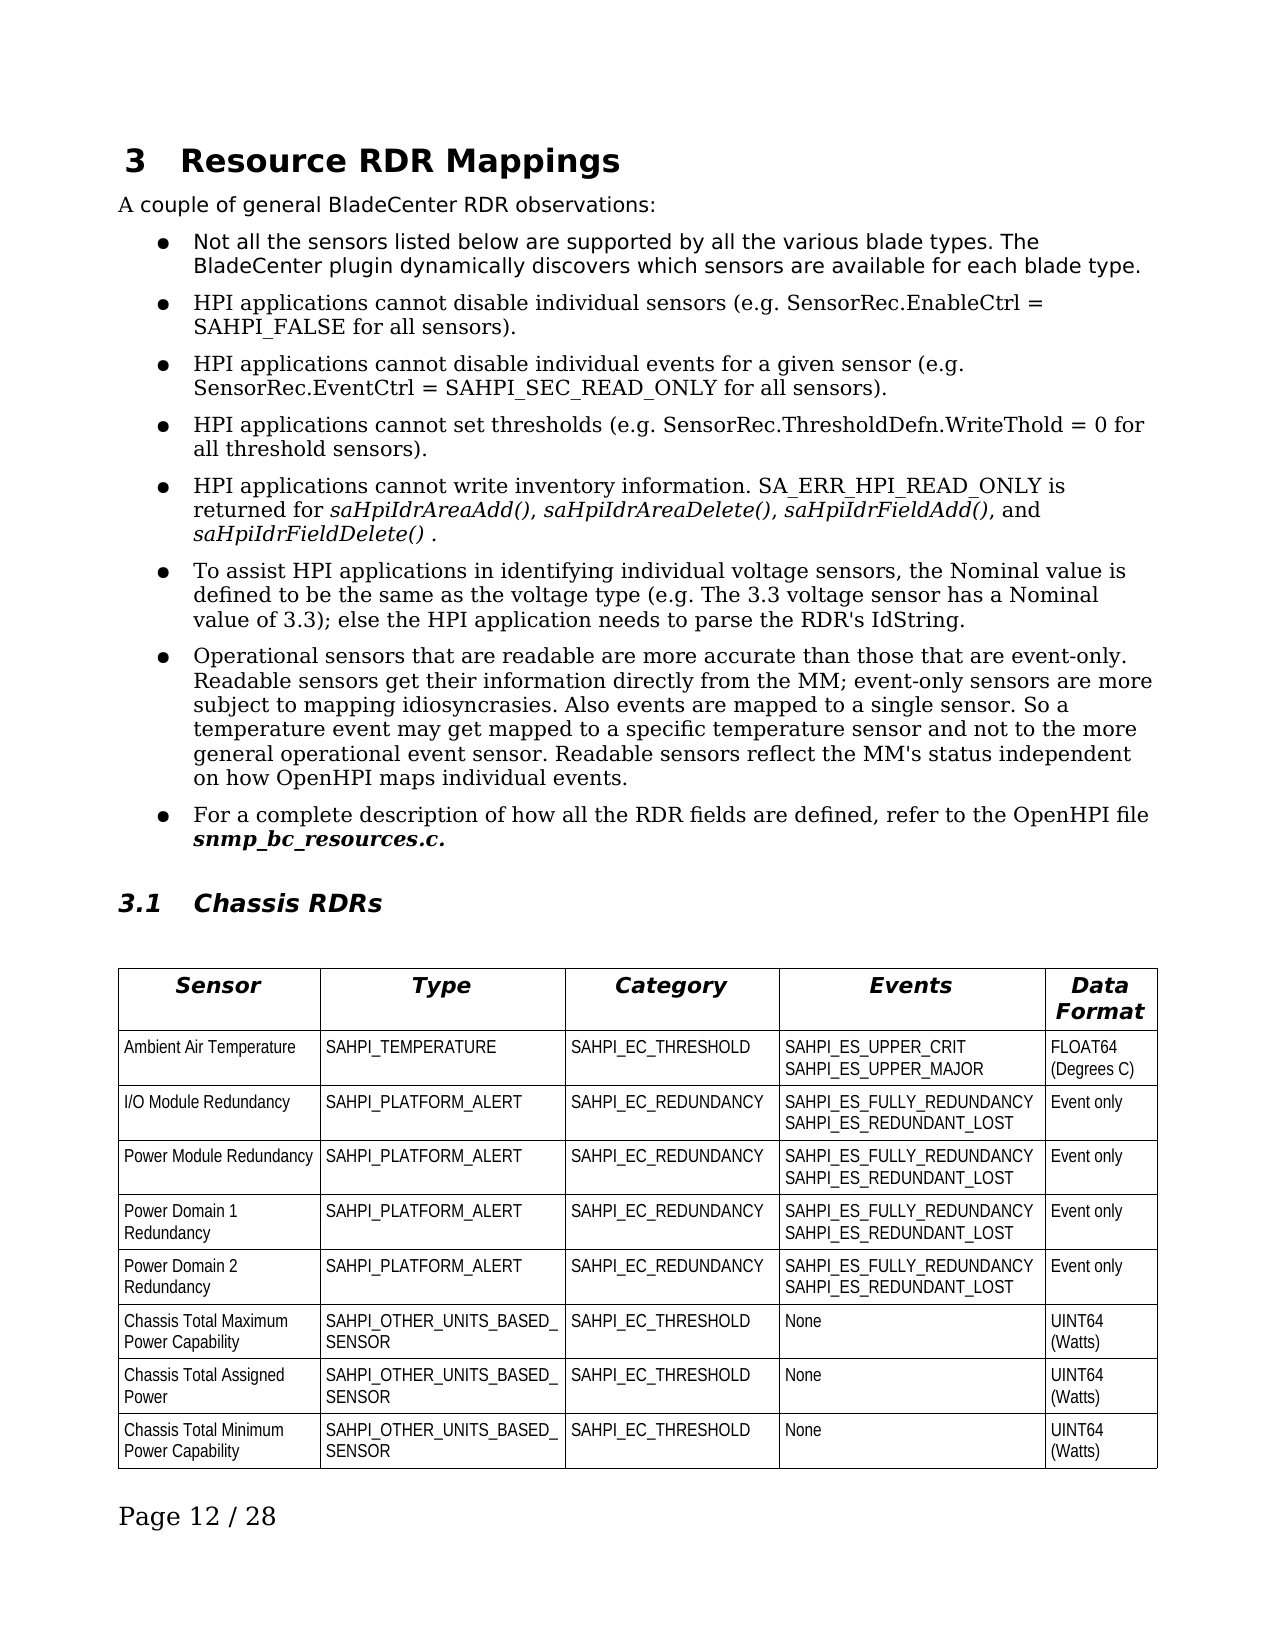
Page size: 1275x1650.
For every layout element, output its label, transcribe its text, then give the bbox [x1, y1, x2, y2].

table_cell SAHPI_ES_FULLY_REDUNDANCY SAHPI_ES_REDUNDANT_LOST [780, 1250, 1045, 1304]
table_cell SAHPI_OTHER_UNITS_BASED_SENSOR [321, 1359, 565, 1413]
table_cell UINT64 (Watts) [1046, 1414, 1157, 1468]
table_cell SAHPI_EC_REDUNDANCY [566, 1250, 779, 1304]
table_cell SAHPI_OTHER_UNITS_BASED_SENSOR [321, 1414, 565, 1468]
table_cell SAHPI_PLATFORM_ALERT [321, 1250, 565, 1304]
table_cell Event only [1046, 1195, 1157, 1249]
table_cell SAHPI_EC_THRESHOLD [566, 1414, 779, 1468]
subtitle Resource RDR Mappings [118, 143, 1157, 181]
table_cell FLOAT64 (Degrees C) [1046, 1031, 1157, 1085]
table_cell SAHPI_ES_UPPER_CRIT SAHPI_ES_UPPER_MAJOR [780, 1031, 1045, 1085]
list To assist HPI applications in identifying individual voltage sensors, the Nominal value is defined to be the same as the voltage type (e.g. The 3.3 voltage sensor has a Nominal value of 3.3); else the HPI application needs to parse the RDR's IdString. [156, 559, 1157, 632]
table_cell SAHPI_OTHER_UNITS_BASED_SENSOR [321, 1305, 565, 1358]
table_cell SAHPI_PLATFORM_ALERT [321, 1141, 565, 1194]
table_header Category [566, 969, 779, 1030]
table_cell SAHPI_PLATFORM_ALERT [321, 1086, 565, 1139]
list HPI applications cannot write inventory information. SA_ERR_HPI_READ_ONLY is returned for saHpiIdrAreaAdd(), saHpiIdrAreaDelete(), saHpiIdrFieldAdd(), and saHpiIdrFieldDelete() . [156, 474, 1157, 547]
table_header Sensor [119, 969, 320, 1030]
table_cell UINT64 (Watts) [1046, 1359, 1157, 1413]
table_cell SAHPI_ES_FULLY_REDUNDANCY SAHPI_ES_REDUNDANT_LOST [780, 1195, 1045, 1249]
table_cell SAHPI_EC_REDUNDANCY [566, 1141, 779, 1194]
table_header Events [780, 969, 1045, 1030]
list HPI applications cannot set thresholds (e.g. SensorRec.ThresholdDefn.WriteThold = 0 for all threshold sensors). [156, 413, 1157, 461]
table_cell Chassis Total Minimum Power Capability [119, 1414, 320, 1468]
table_header Data Format [1046, 969, 1157, 1030]
table_header Type [321, 969, 565, 1030]
table_cell Event only [1046, 1250, 1157, 1304]
table_cell SAHPI_EC_THRESHOLD [566, 1359, 779, 1413]
subtitle Chassis RDRs [118, 889, 1157, 918]
table_cell None [780, 1305, 1045, 1358]
table_cell Power Domain 2 Redundancy [119, 1250, 320, 1304]
table_cell UINT64 (Watts) [1046, 1305, 1157, 1358]
table_cell SAHPI_EC_THRESHOLD [566, 1305, 779, 1358]
list For a complete description of how all the RDR fields are defined, refer to the OpenHPI file snmp_bc_resources.c. [156, 803, 1157, 852]
list Operational sensors that are readable are more accurate than those that are event-only. Readable sensors get their information directly from the MM; event-only sensors are more subject to mapping idiosyncrasies. Also events are mapped to a single sensor. So a temperature event may get mapped to a specific temperature sensor and not to the more general operational event sensor. Readable sensors reflect the MM's status independent on how OpenHPI maps individual events. [156, 644, 1157, 790]
table_cell Power Domain 1 Redundancy [119, 1195, 320, 1249]
table_cell Ambient Air Temperature [119, 1031, 320, 1085]
table_cell Event only [1046, 1086, 1157, 1139]
list HPI applications cannot disable individual events for a given sensor (e.g. SensorRec.EventCtrl = SAHPI_SEC_READ_ONLY for all sensors). [156, 352, 1157, 400]
list HPI applications cannot disable individual sensors (e.g. SensorRec.EnableCtrl = SAHPI_FALSE for all sensors). [156, 291, 1157, 339]
text A couple of general BladeCenter RDR observations: [118, 193, 1157, 217]
table_cell SAHPI_EC_REDUNDANCY [566, 1195, 779, 1249]
table_cell None [780, 1359, 1045, 1413]
table_cell Chassis Total Assigned Power [119, 1359, 320, 1413]
table_cell SAHPI_PLATFORM_ALERT [321, 1195, 565, 1249]
table_cell Power Module Redundancy [119, 1141, 320, 1194]
table_cell SAHPI_ES_FULLY_REDUNDANCY SAHPI_ES_REDUNDANT_LOST [780, 1141, 1045, 1194]
table_cell None [780, 1414, 1045, 1468]
table_cell SAHPI_EC_REDUNDANCY [566, 1086, 779, 1139]
table_cell Event only [1046, 1141, 1157, 1194]
table_cell I/O Module Redundancy [119, 1086, 320, 1139]
table_cell SAHPI_ES_FULLY_REDUNDANCY SAHPI_ES_REDUNDANT_LOST [780, 1086, 1045, 1139]
list Not all the sensors listed below are supported by all the various blade types. The BladeCenter plugin dynamically discovers which sensors are available for each blade type. [156, 230, 1157, 278]
table_cell SAHPI_EC_THRESHOLD [566, 1031, 779, 1085]
table_cell SAHPI_TEMPERATURE [321, 1031, 565, 1085]
table_cell Chassis Total Maximum Power Capability [119, 1305, 320, 1358]
